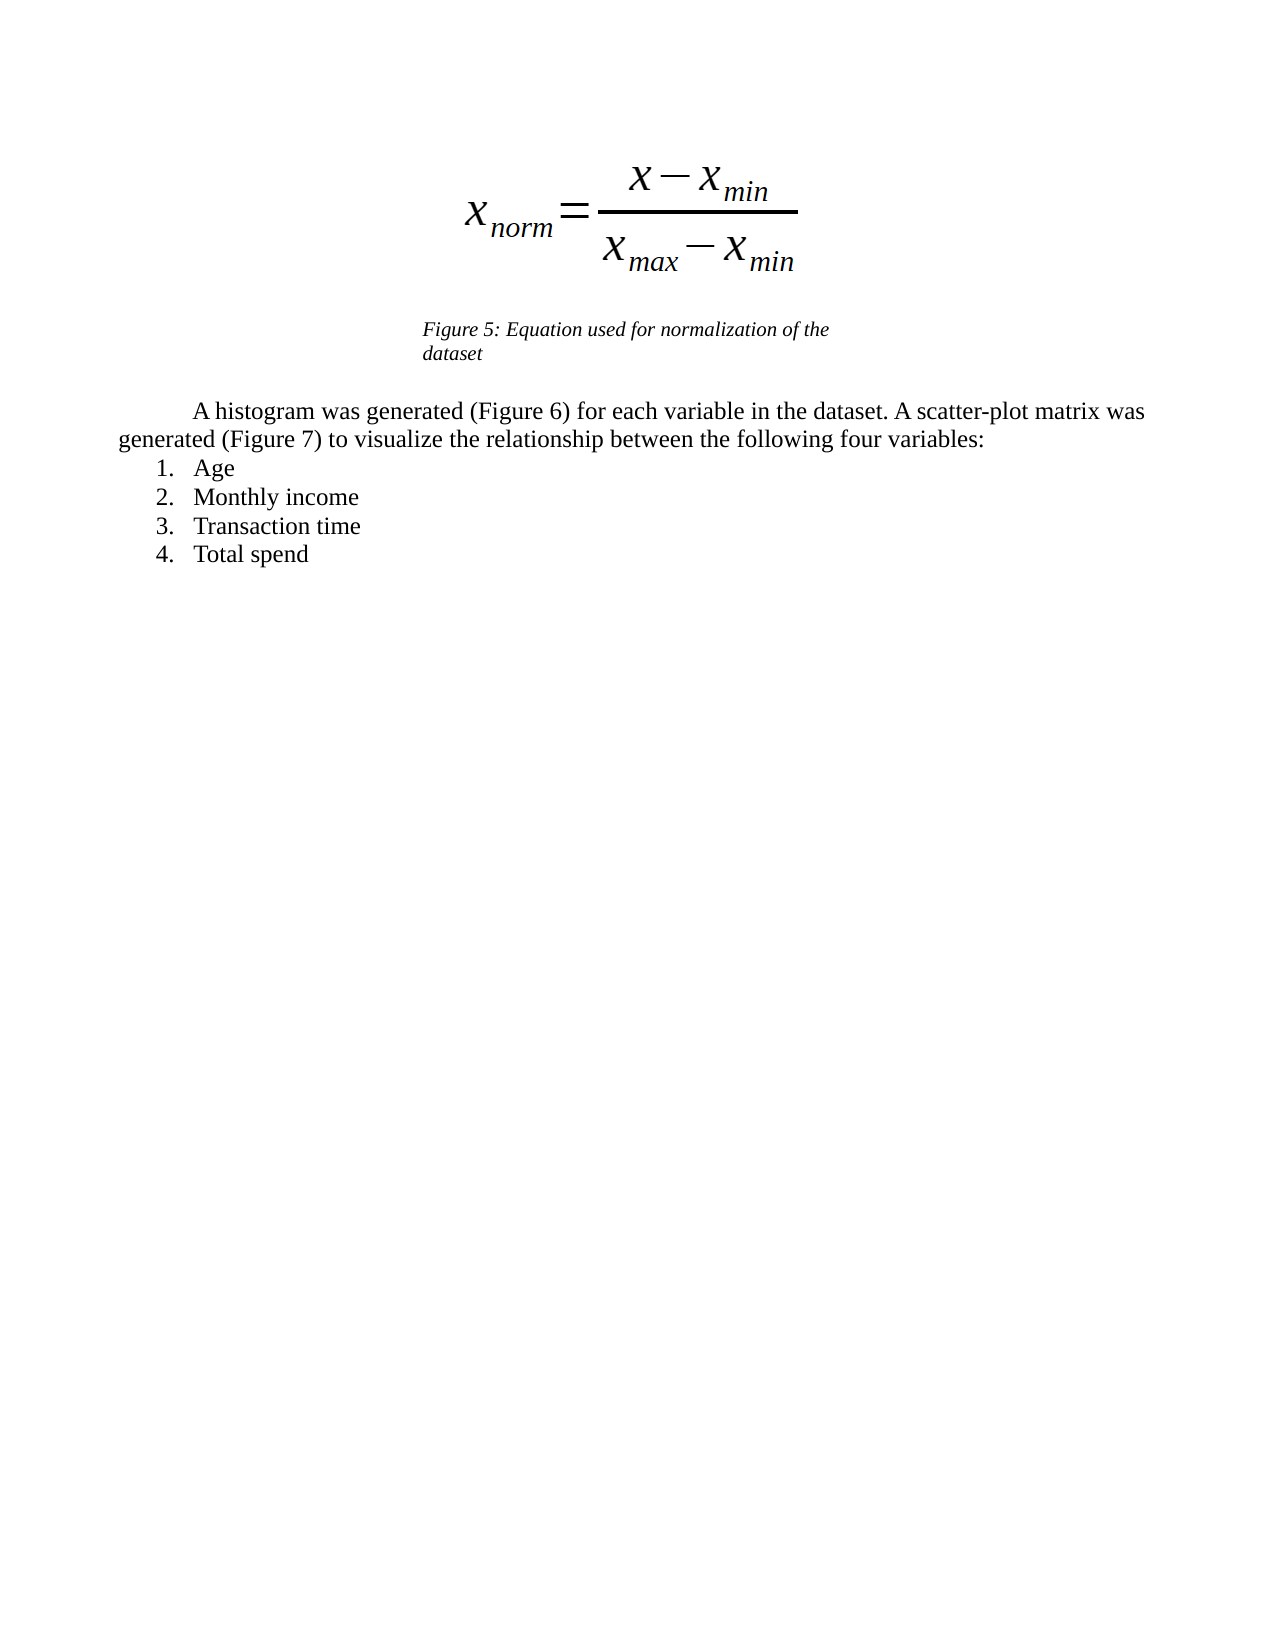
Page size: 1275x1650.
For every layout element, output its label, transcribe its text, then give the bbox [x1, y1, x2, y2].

list Age [156, 453, 1157, 482]
list Transaction time [156, 511, 1157, 539]
list Total spend [156, 539, 1157, 568]
list Monthly income [156, 482, 1157, 511]
picture [422, 130, 853, 317]
text Figure 5: Equation used for normalization of the dataset [422, 317, 853, 365]
text A histogram was generated (Figure 6) for each variable in the dataset. A scatter-plot matrix was generated (Figure 7) to visualize the relationship between the following four variables: [118, 396, 1157, 453]
